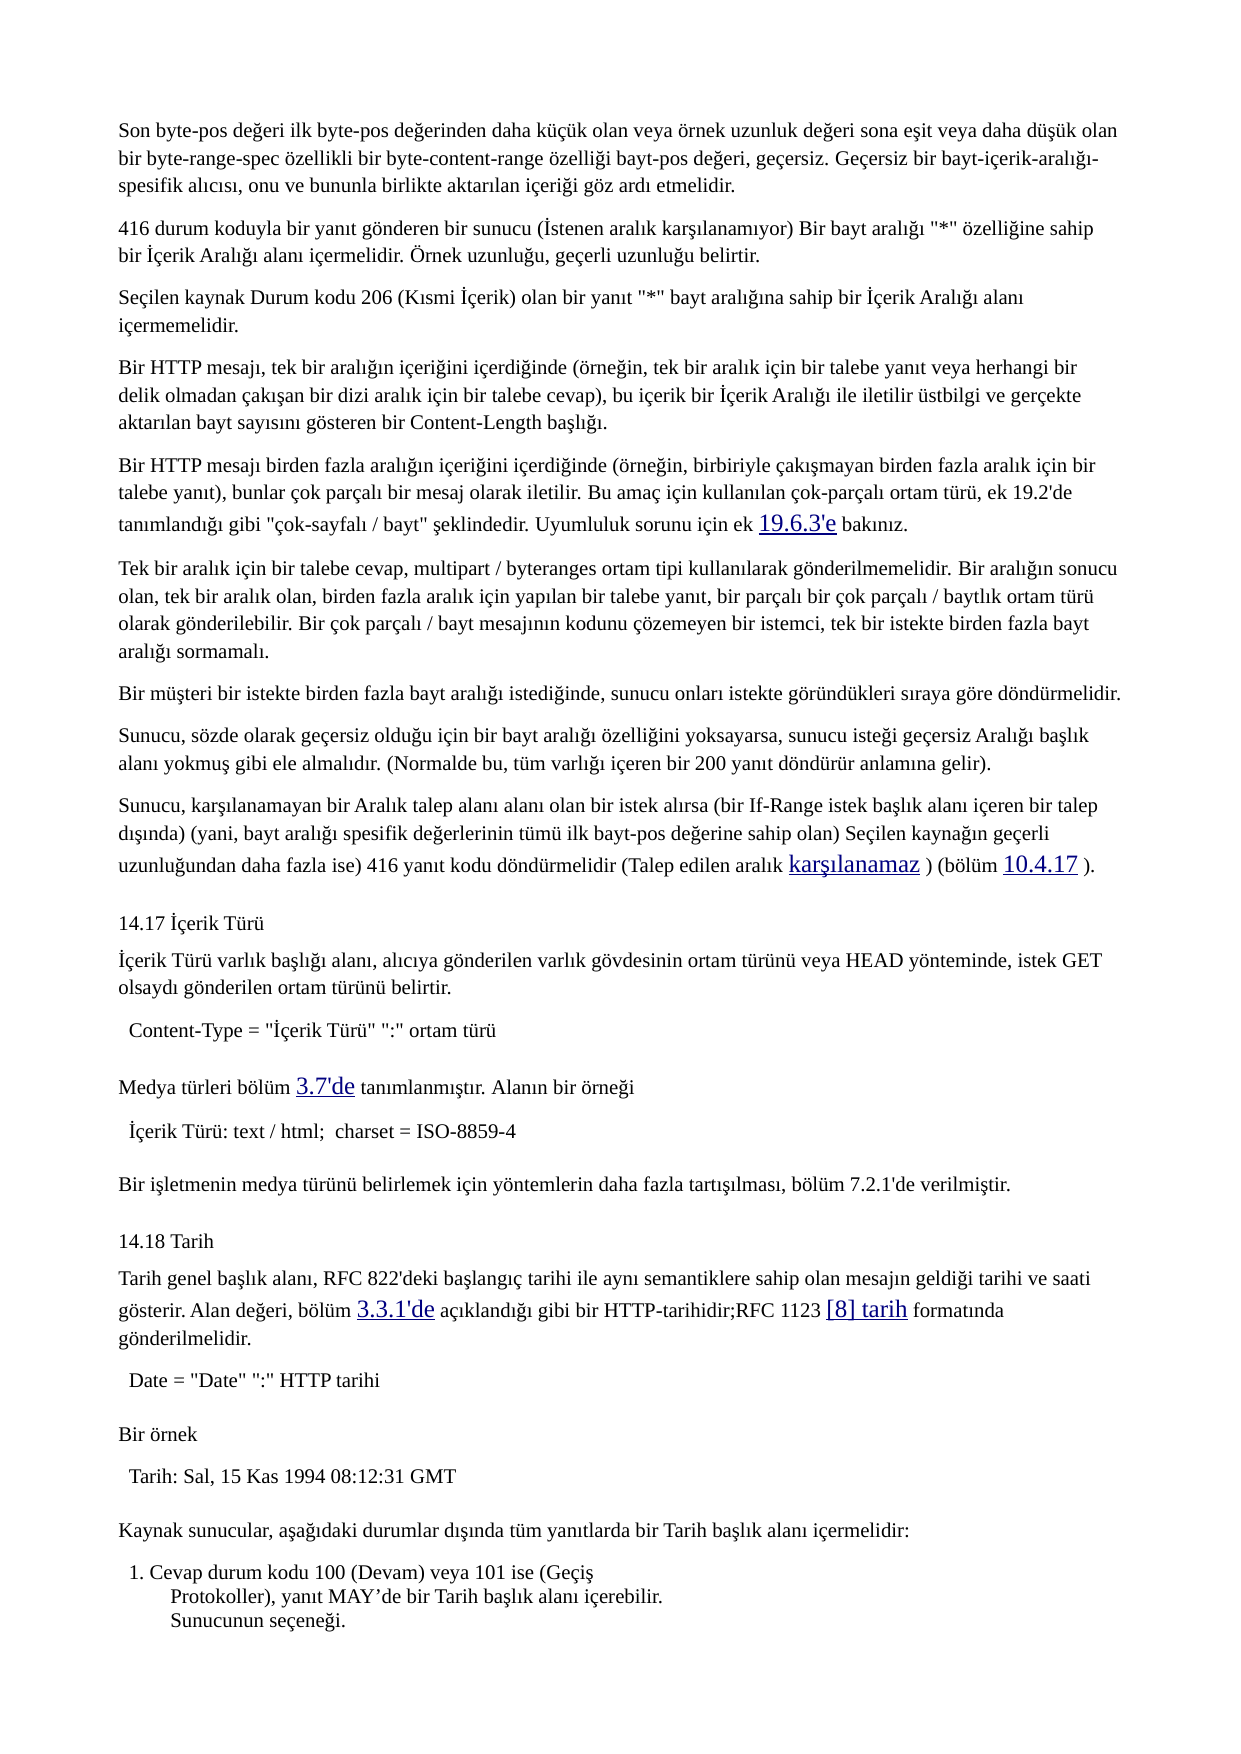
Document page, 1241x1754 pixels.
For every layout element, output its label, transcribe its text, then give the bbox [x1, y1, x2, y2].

text İçerik Türü: text / html; charset = ISO-8859-4 [118, 1119, 1122, 1143]
text 1. Cevap durum kodu 100 (Devam) veya 101 ise (Geçiş [118, 1560, 1122, 1584]
text Sunucu, karşılanamayan bir Aralık talep alanı alanı olan bir istek alırsa (bir If-Range istek başlık alanı içeren bir talep dışında) (yani, bayt aralığı spesifik değerlerinin tümü ilk bayt-pos değerine sahip olan) Seçilen kaynağın geçerli uzunluğundan daha fazla ise) 416 yanıt kodu döndürmelidir (Talep edilen aralık karşılanamaz ) (bölüm 10.4.17 ). [118, 793, 1122, 878]
subtitle 14.18 Tarih [118, 1229, 1122, 1253]
text Content-Type = "İçerik Türü" ":" ortam türü [118, 1017, 1122, 1042]
text Son byte-pos değeri ilk byte-pos değerinden daha küçük olan veya örnek uzunluk değeri sona eşit veya daha düşük olan bir byte-range-spec özellikli bir byte-content-range özelliği bayt-pos değeri, geçersiz. Geçersiz bir bayt-içerik-aralığı-spesifik alıcısı, onu ve bununla birlikte aktarılan içeriği göz ardı etmelidir. [118, 118, 1122, 197]
text Tarih: Sal, 15 Kas 1994 08:12:31 GMT [118, 1464, 1122, 1488]
text Bir işletmenin medya türünü belirlemek için yöntemlerin daha fazla tartışılması, bölüm 7.2.1'de verilmiştir. [118, 1172, 1122, 1196]
text Date = "Date" ":" HTTP tarihi [118, 1368, 1122, 1392]
text Bir HTTP mesajı, tek bir aralığın içeriğini içerdiğinde (örneğin, tek bir aralık için bir talebe yanıt veya herhangi bir delik olmadan çakışan bir dizi aralık için bir talebe cevap), bu içerik bir İçerik Aralığı ile iletilir üstbilgi ve gerçekte aktarılan bayt sayısını gösteren bir Content-Length başlığı. [118, 355, 1122, 434]
text Seçilen kaynak Durum kodu 206 (Kısmi İçerik) olan bir yanıt "*" bayt aralığına sahip bir İçerik Aralığı alanı içermemelidir. [118, 285, 1122, 337]
text Sunucu, sözde olarak geçersiz olduğu için bir bayt aralığı özelliğini yoksayarsa, sunucu isteği geçersiz Aralığı başlık alanı yokmuş gibi ele almalıdır. (Normalde bu, tüm varlığı içeren bir 200 yanıt döndürür anlamına gelir). [118, 723, 1122, 775]
text Tek bir aralık için bir talebe cevap, multipart / byteranges ortam tipi kullanılarak gönderilmemelidir. Bir aralığın sonucu olan, tek bir aralık olan, birden fazla aralık için yapılan bir talebe yanıt, bir parçalı bir çok parçalı / baytlık ortam türü olarak gönderilebilir. Bir çok parçalı / bayt mesajının kodunu çözemeyen bir istemci, tek bir istekte birden fazla bayt aralığı sormamalı. [118, 556, 1122, 663]
text Protokoller), yanıt MAY’de bir Tarih başlık alanı içerebilir. [118, 1584, 1122, 1608]
text Tarih genel başlık alanı, RFC 822'deki başlangıç ​​tarihi ile aynı semantiklere sahip olan mesajın geldiği tarihi ve saati gösterir. Alan değeri, bölüm 3.3.1'de açıklandığı gibi bir HTTP-tarihidir;RFC 1123 [8] tarih formatında gönderilmelidir. [118, 1266, 1122, 1350]
text Medya türleri bölüm 3.7'de tanımlanmıştır. Alanın bir örneği [118, 1071, 1122, 1100]
text Bir örnek [118, 1422, 1122, 1446]
text Bir müşteri bir istekte birden fazla bayt aralığı istediğinde, sunucu onları istekte göründükleri sıraya göre döndürmelidir. [118, 681, 1122, 705]
subtitle 14.17 İçerik Türü [118, 911, 1122, 935]
text Kaynak sunucular, aşağıdaki durumlar dışında tüm yanıtlarda bir Tarih başlık alanı içermelidir: [118, 1518, 1122, 1542]
text Bir HTTP mesajı birden fazla aralığın içeriğini içerdiğinde (örneğin, birbiriyle çakışmayan birden fazla aralık için bir talebe yanıt), bunlar çok parçalı bir mesaj olarak iletilir. Bu amaç için kullanılan çok-parçalı ortam türü, ek 19.2'de tanımlandığı gibi "çok-sayfalı / bayt" şeklindedir. Uyumluluk sorunu için ek 19.6.3'e bakınız. [118, 452, 1122, 537]
text Sunucunun seçeneği. [118, 1608, 1122, 1632]
text İçerik Türü varlık başlığı alanı, alıcıya gönderilen varlık gövdesinin ortam türünü veya HEAD yönteminde, istek GET olsaydı gönderilen ortam türünü belirtir. [118, 948, 1122, 999]
text 416 durum koduyla bir yanıt gönderen bir sunucu (İstenen aralık karşılanamıyor) Bir bayt aralığı "*" özelliğine sahip bir İçerik Aralığı alanı içermelidir. Örnek uzunluğu, geçerli uzunluğu belirtir. [118, 216, 1122, 267]
